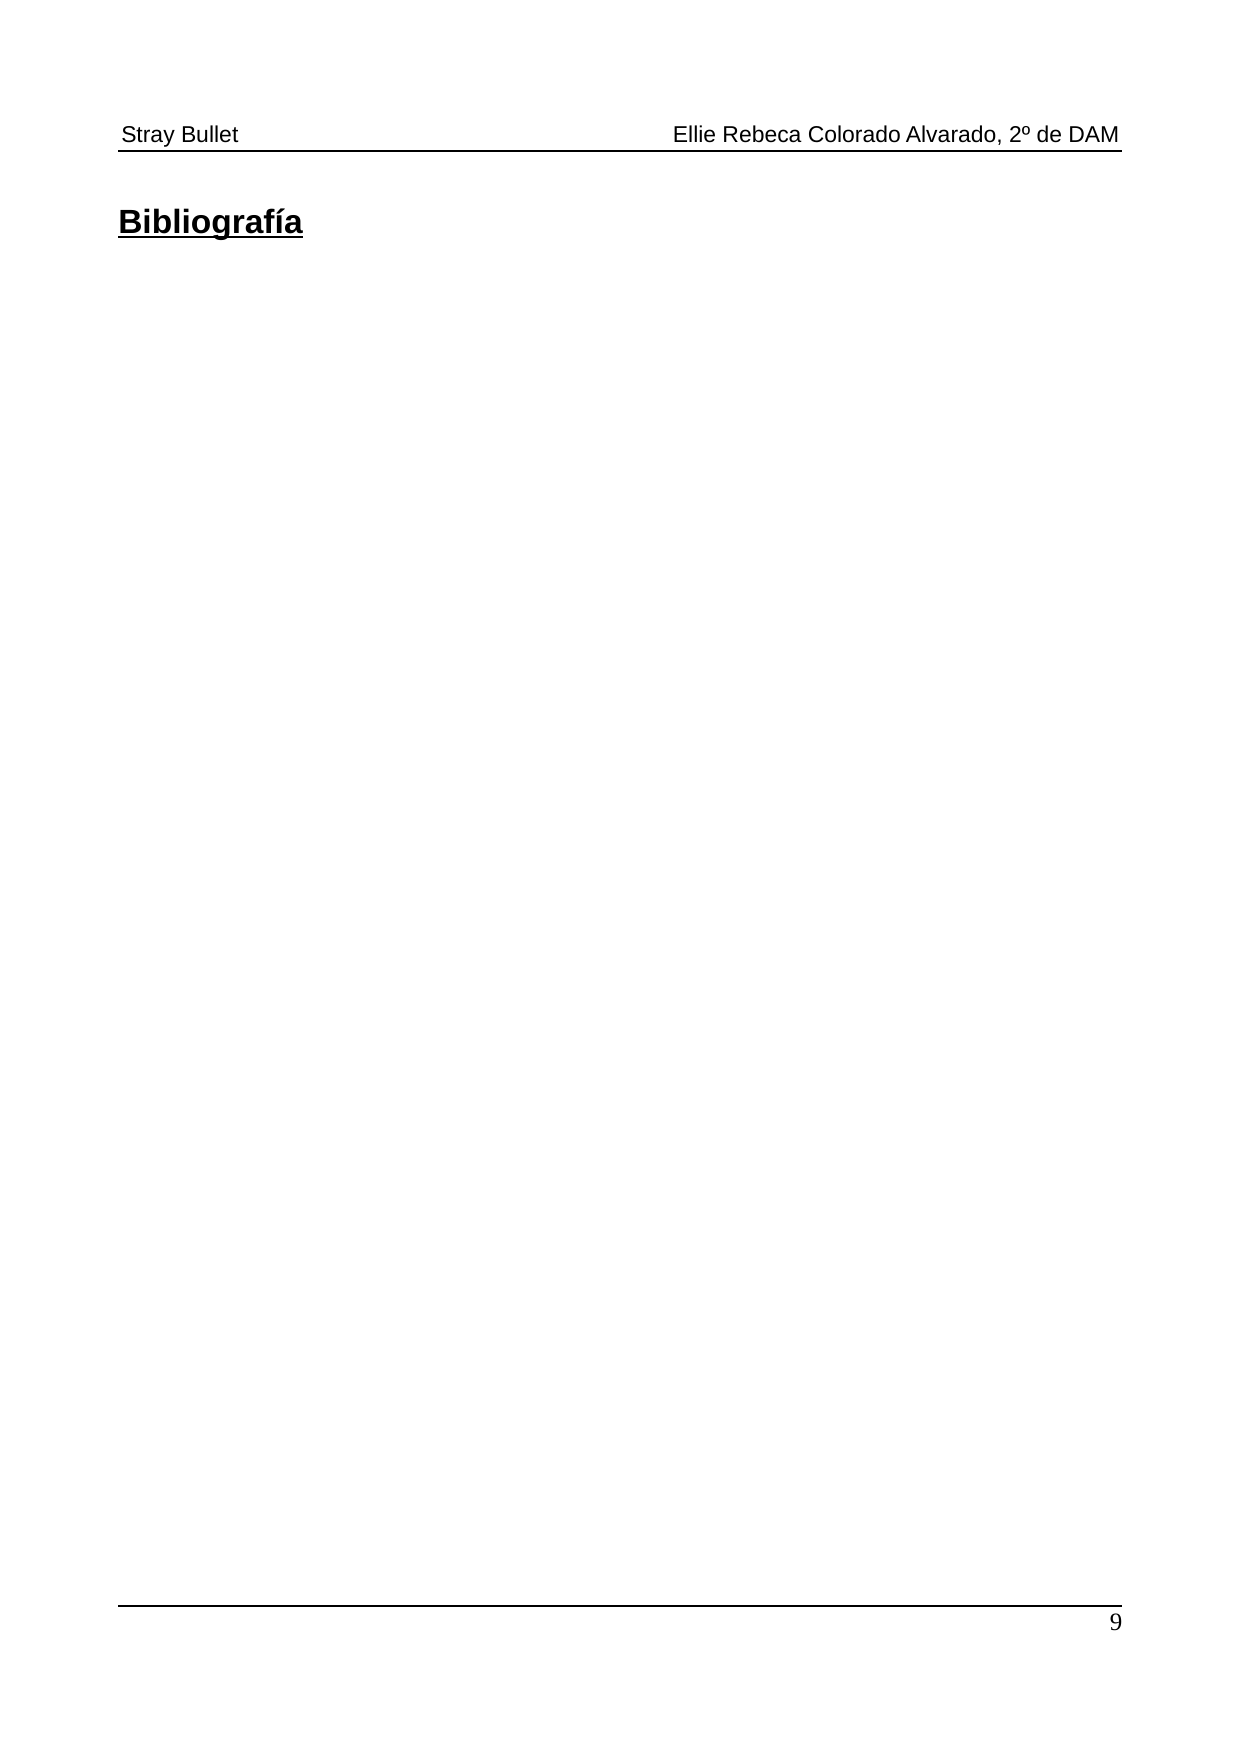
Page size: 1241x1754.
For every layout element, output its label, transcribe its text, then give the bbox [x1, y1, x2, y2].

subtitle Bibliografía [118, 202, 1122, 241]
